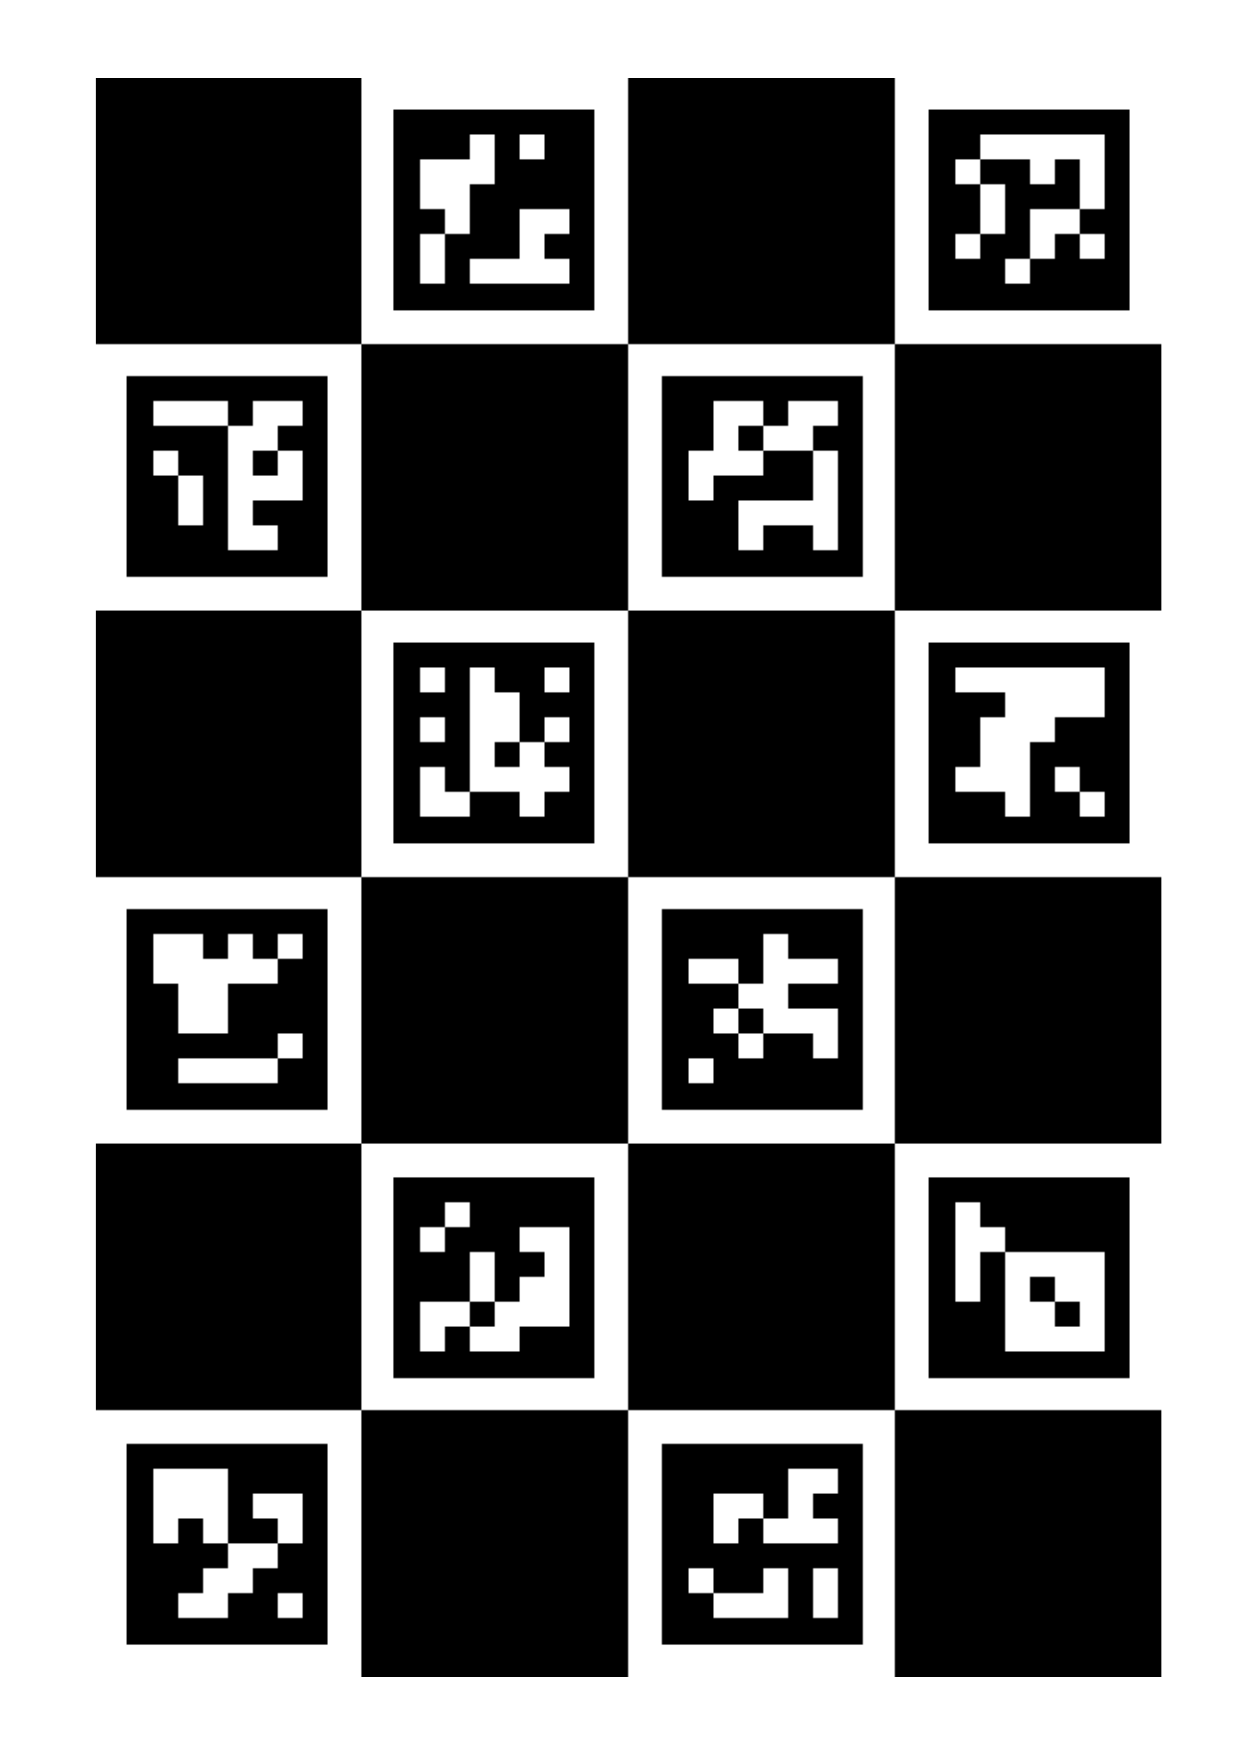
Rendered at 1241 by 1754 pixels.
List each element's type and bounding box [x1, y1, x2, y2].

picture [95, 78, 1162, 1677]
